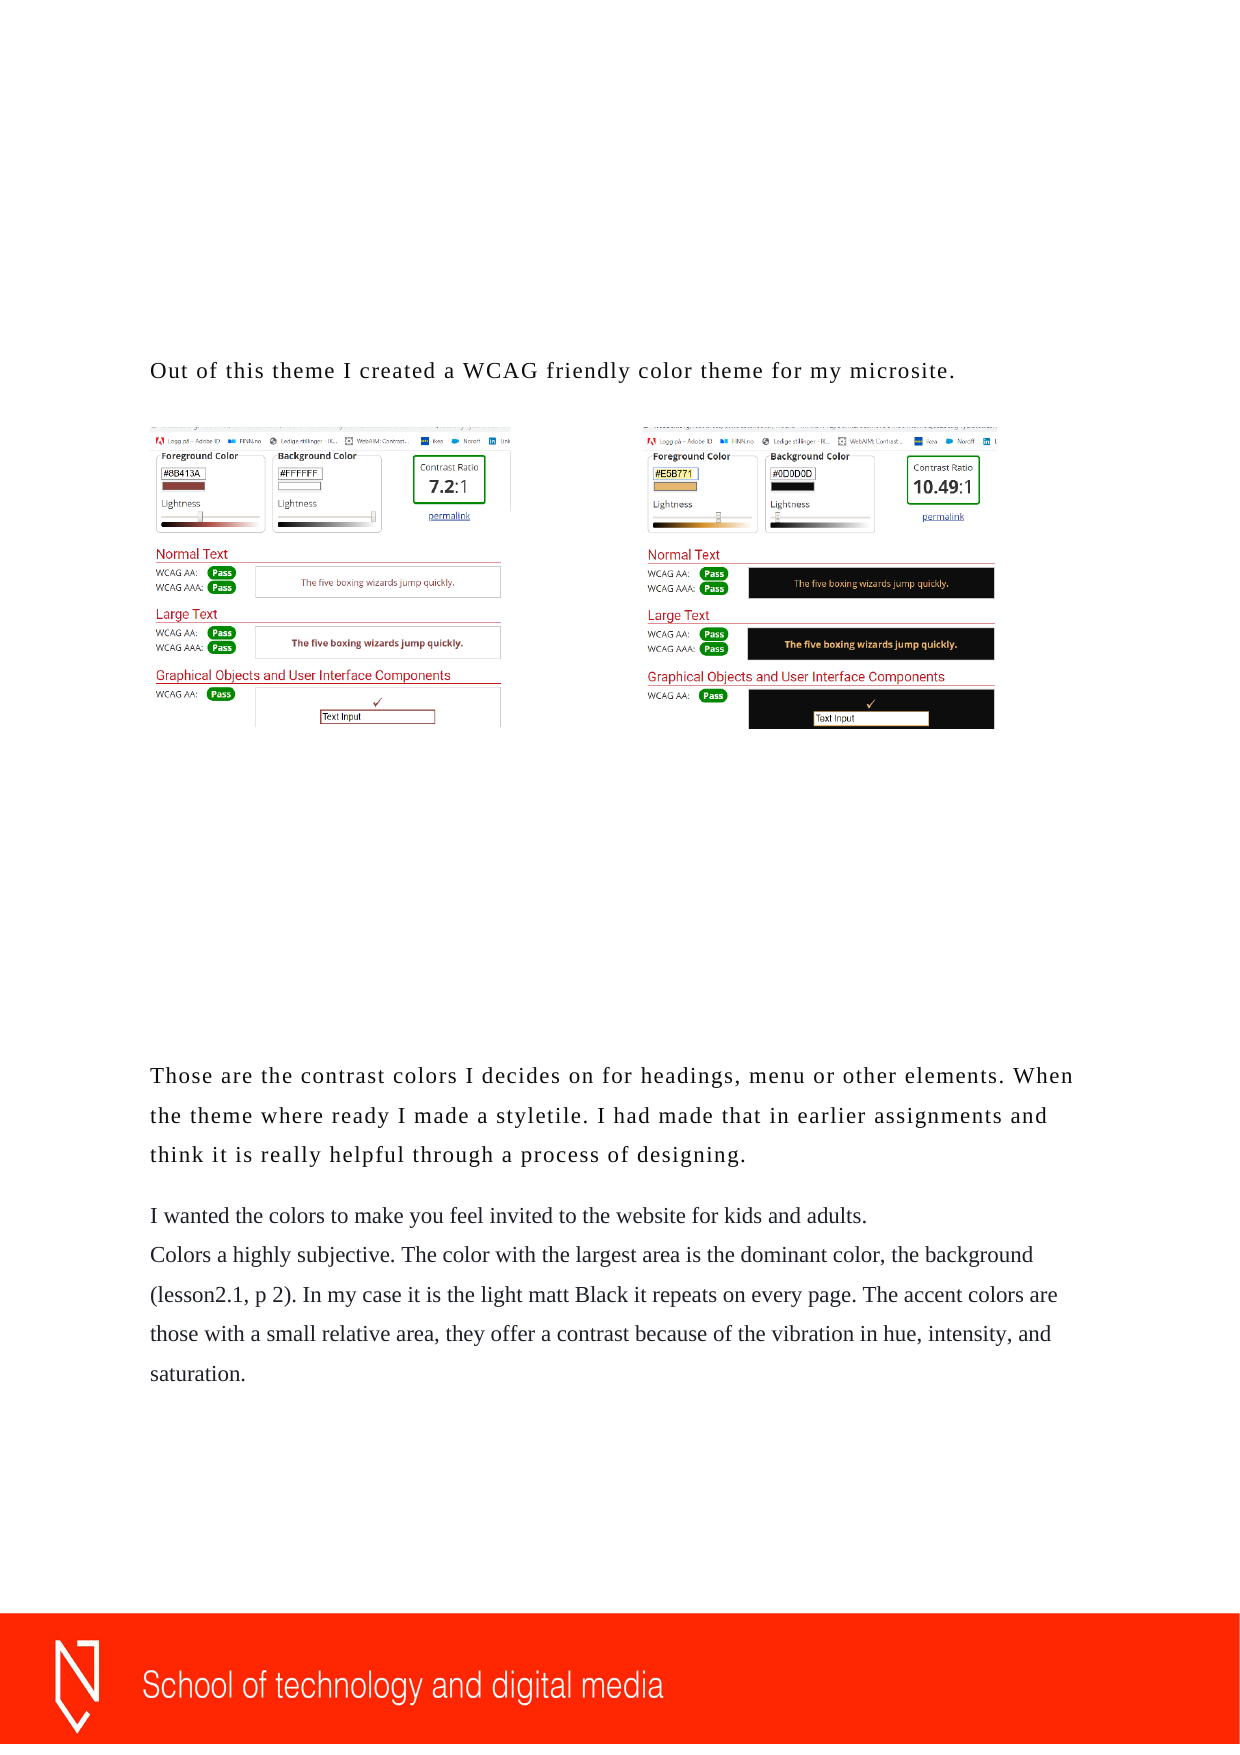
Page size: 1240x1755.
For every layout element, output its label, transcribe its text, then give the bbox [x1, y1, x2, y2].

text Those are the contrast colors I decides on for headings, menu or other elements. When the theme where ready I made a styletile. I had made that in earlier assignments and think it is really helpful through a process of designing. [150, 1063, 1089, 1168]
text I wanted the colors to make you feel invited to the website for kids and adults. [150, 1202, 1089, 1228]
text Out of this theme I created a WCAG friendly color theme for my microsite. [150, 357, 1089, 383]
text Colors a highly subjective. The color with the largest area is the dominant color, the background (lesson2.1, p 2). In my case it is the light matt Black it repeats on every page. The accent colors are those with a small relative area, they offer a contrast because of the vibration in hue, intensity, and saturation. [150, 1241, 1089, 1386]
